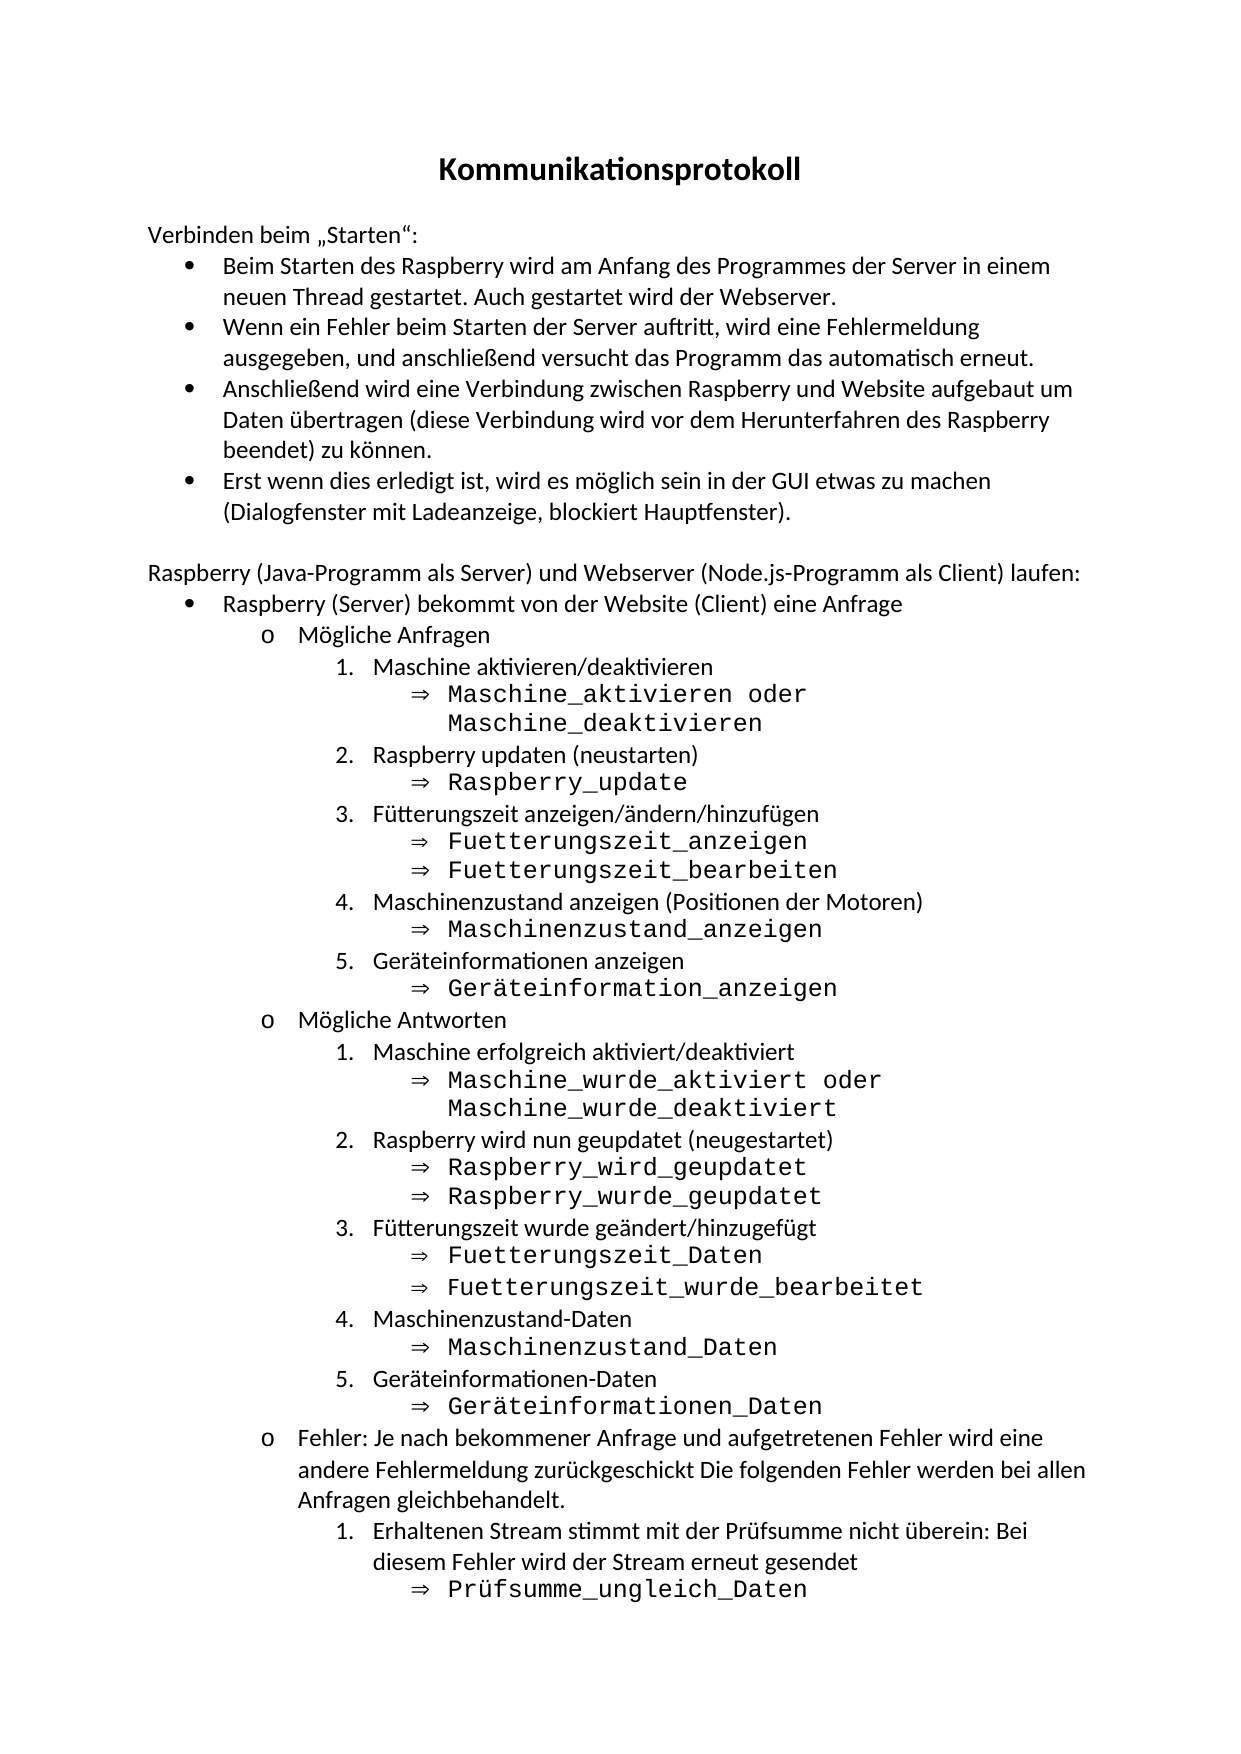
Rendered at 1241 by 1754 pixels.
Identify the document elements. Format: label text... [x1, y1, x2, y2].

list Wenn ein Fehler beim Starten der Server auftritt, wird eine Fehlermeldung ausgegeben, und anschließend versucht das Programm das automatisch erneut. [185, 312, 1093, 373]
list Maschine erfolgreich aktiviert/deaktiviert [335, 1036, 1093, 1067]
list Erst wenn dies erledigt ist, wird es möglich sein in der GUI etwas zu machen (Dialogfenster mit Ladeanzeige, blockiert Hauptfenster). [185, 465, 1093, 526]
list Maschine_aktivieren oder Maschine_deaktivieren [410, 682, 1093, 738]
list Maschinenzustand anzeigen (Positionen der Motoren) [335, 886, 1093, 916]
list Prüfsumme_ungleich_Daten [410, 1577, 1093, 1605]
list Fütterungszeit anzeigen/ändern/hinzufügen [335, 798, 1093, 828]
text Raspberry (Java-Programm als Server) und Webserver (Node.js-Programm als Client) laufen: [148, 557, 1093, 588]
text Kommunikationsprotokoll [148, 148, 1093, 188]
list Maschinenzustand_anzeigen [410, 917, 1093, 945]
list Maschinenzustand_Daten [410, 1334, 1093, 1362]
list Fuetterungszeit_anzeigen [410, 829, 1093, 857]
list Geräteinformationen_Daten [410, 1393, 1093, 1422]
list Mögliche Antworten [260, 1004, 1093, 1036]
list Maschine_wurde_aktiviert oder Maschine_wurde_deaktiviert [410, 1067, 1093, 1124]
list Anschließend wird eine Verbindung zwischen Raspberry und Website aufgebaut um Daten übertragen (diese Verbindung wird vor dem Herunterfahren des Raspberry beendet) zu können. [185, 373, 1093, 465]
list Fuetterungszeit_bearbeiten [410, 857, 1093, 886]
list Raspberry wird nun geupdatet (neugestartet) [335, 1124, 1093, 1155]
list Maschinenzustand-Daten [335, 1303, 1093, 1334]
list Beim Starten des Raspberry wird am Anfang des Programmes der Server in einem neuen Thread gestartet. Auch gestartet wird der Webserver. [185, 250, 1093, 311]
list Raspberry (Server) bekommt von der Website (Client) eine Anfrage [185, 588, 1093, 619]
list Erhaltenen Stream stimmt mit der Prüfsumme nicht überein: Bei diesem Fehler wird der Stream erneut gesendet [335, 1515, 1093, 1577]
list Fütterungszeit wurde geändert/hinzugefügt [335, 1212, 1093, 1243]
list Fuetterungszeit_Daten [410, 1243, 1093, 1271]
list Geräteinformationen anzeigen [335, 945, 1093, 976]
text Verbinden beim „Starten“: [148, 219, 1093, 250]
list Fuetterungszeit_wurde_bearbeitet [410, 1271, 1093, 1303]
list Raspberry_wurde_geupdatet [410, 1183, 1093, 1212]
list Geräteinformation_anzeigen [410, 976, 1093, 1004]
list Fehler: Je nach bekommener Anfrage und aufgetretenen Fehler wird eine andere Fehlermeldung zurückgeschickt Die folgenden Fehler werden bei allen Anfragen gleichbehandelt. [260, 1422, 1093, 1515]
list Raspberry_update [410, 769, 1093, 798]
list Maschine aktivieren/deaktivieren [335, 651, 1093, 681]
list Geräteinformationen-Daten [335, 1363, 1093, 1393]
list Raspberry_wird_geupdatet [410, 1155, 1093, 1183]
list Raspberry updaten (neustarten) [335, 739, 1093, 769]
list Mögliche Anfragen [260, 619, 1093, 651]
